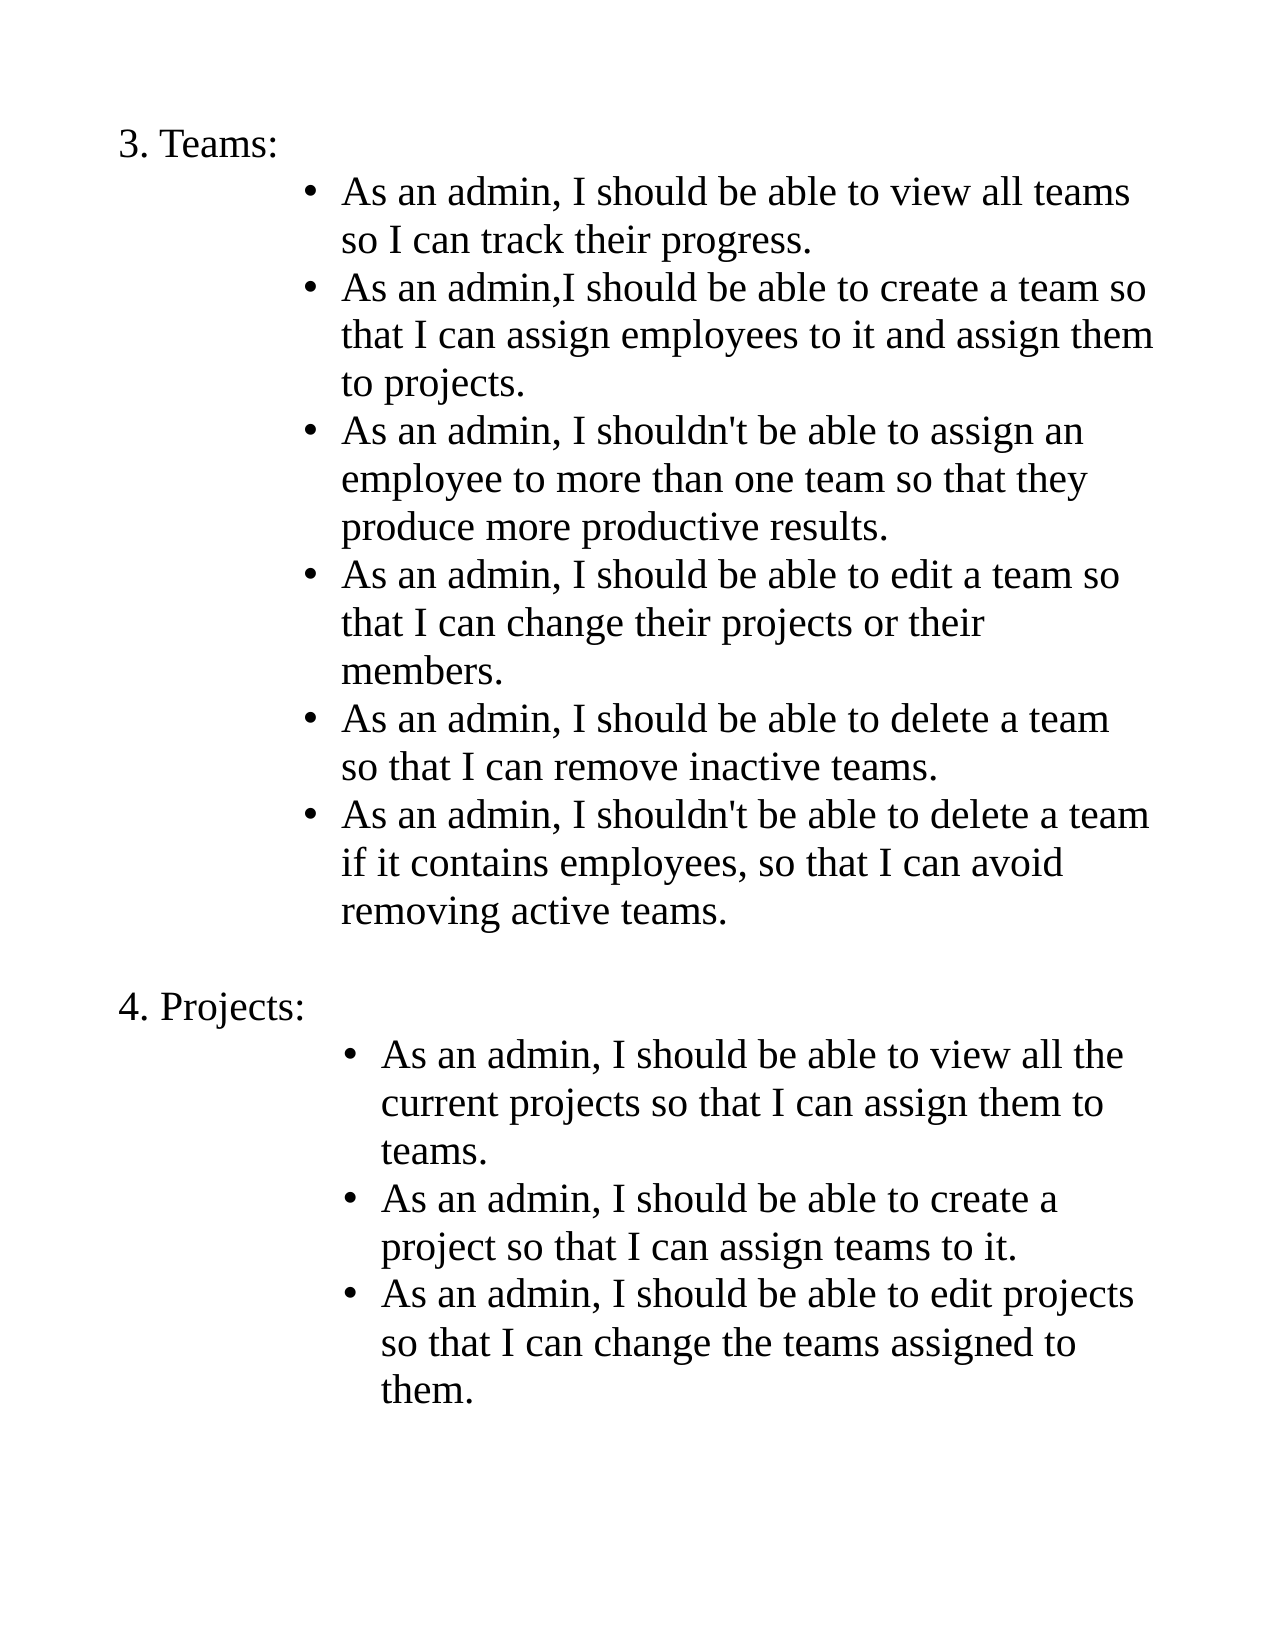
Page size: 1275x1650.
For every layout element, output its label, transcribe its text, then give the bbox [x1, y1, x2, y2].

list As an admin, I shouldn't be able to delete a team if it contains employees, so that I can avoid removing active teams. [303, 789, 1157, 933]
list As an admin, I shouldn't be able to assign an employee to more than one team so that they produce more productive results. [303, 406, 1157, 550]
text 4. Projects: [118, 981, 1157, 1029]
list As an admin, I should be able to view all the current projects so that I can assign them to teams. [343, 1029, 1157, 1173]
list As an admin, I should be able to view all teams so I can track their progress. [303, 166, 1157, 262]
list As an admin,I should be able to create a team so that I can assign employees to it and assign them to projects. [303, 262, 1157, 406]
list As an admin, I should be able to edit a team so that I can change their projects or their members. [303, 550, 1157, 693]
list As an admin, I should be able to edit projects so that I can change the teams assigned to them. [343, 1269, 1157, 1413]
list As an admin, I should be able to delete a team so that I can remove inactive teams. [303, 693, 1157, 789]
list As an admin, I should be able to create a project so that I can assign teams to it. [343, 1173, 1157, 1269]
text 3. Teams: [118, 118, 1157, 166]
